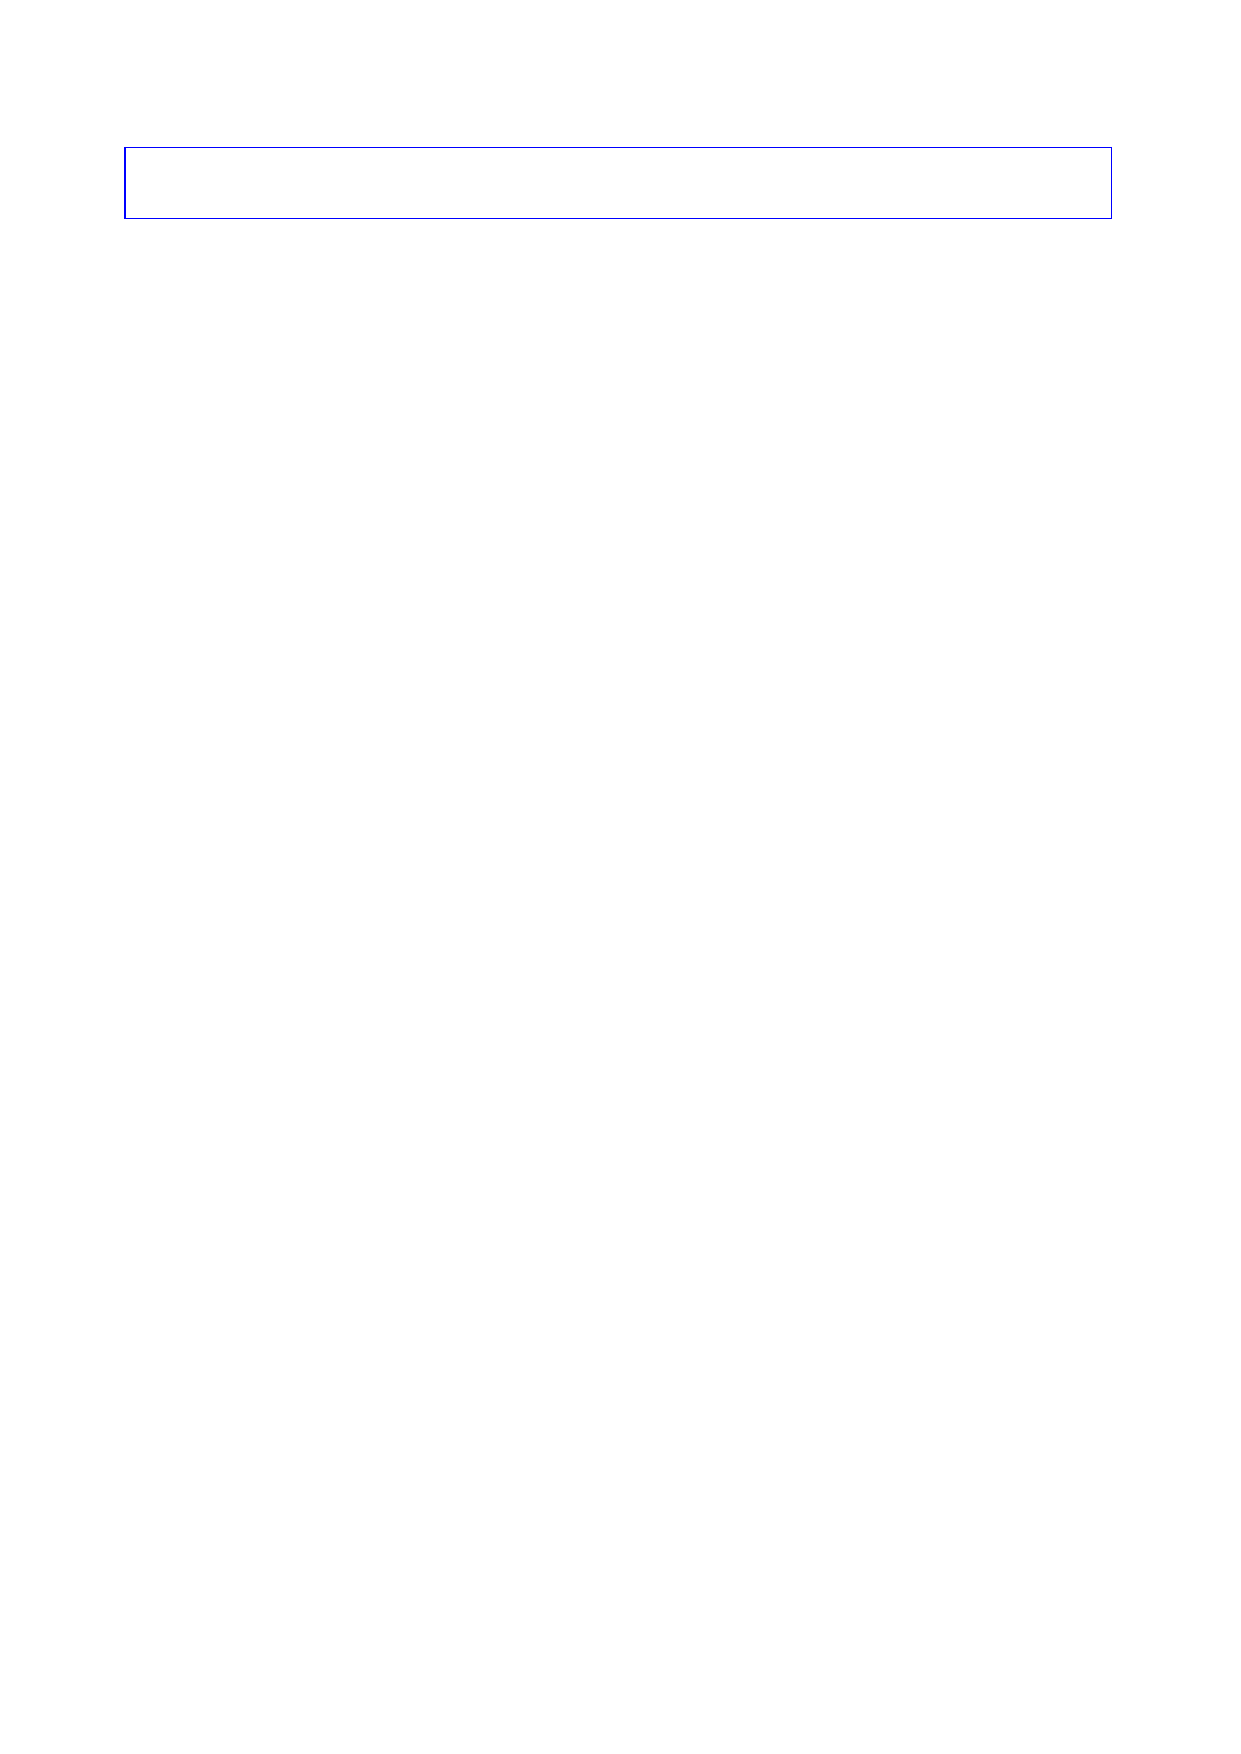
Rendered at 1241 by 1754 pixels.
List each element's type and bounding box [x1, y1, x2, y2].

table_header [126, 148, 1111, 218]
